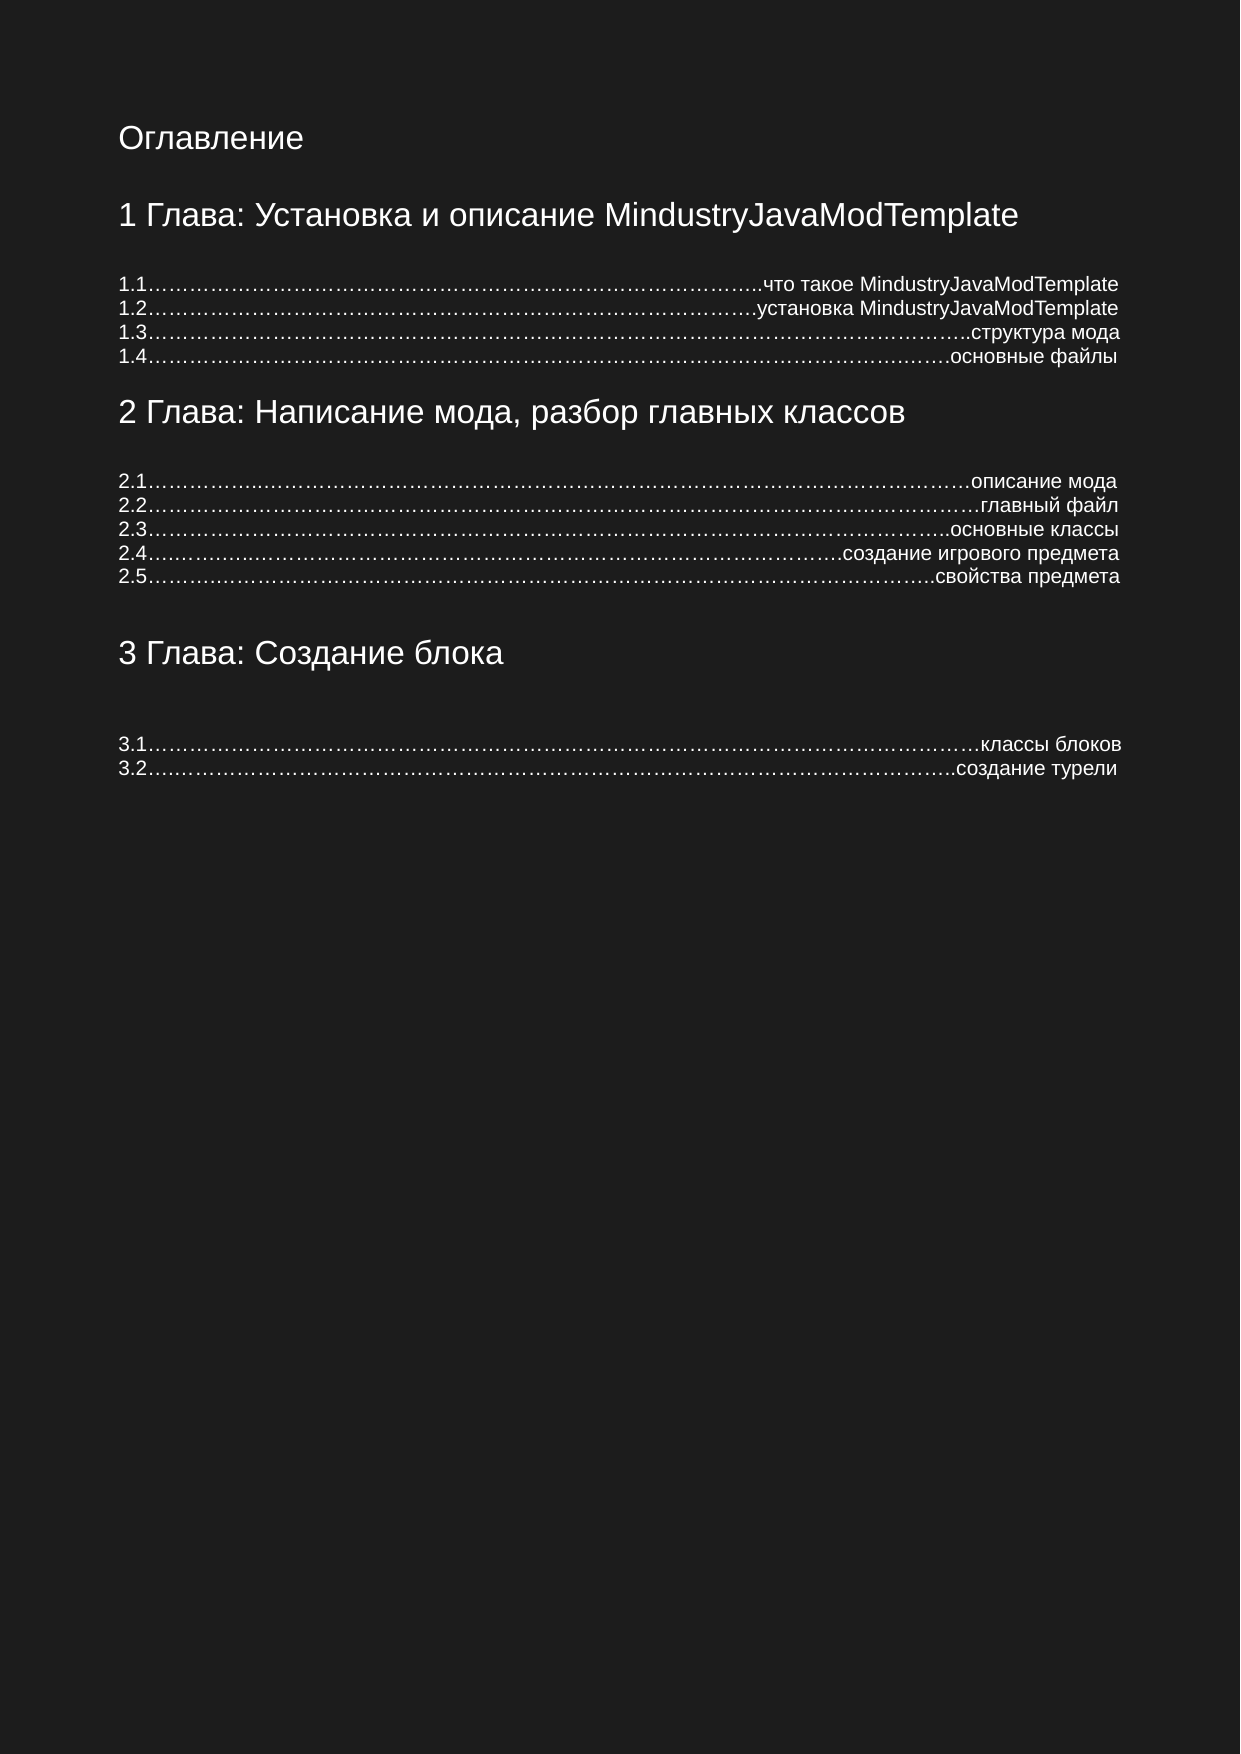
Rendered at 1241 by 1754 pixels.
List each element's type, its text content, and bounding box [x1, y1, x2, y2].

text 2.5……….…………………………………………………………………………………………..свойства предмета [118, 564, 1122, 588]
text 1 Глава: Установка и описание MindustryJavaModTemplate [118, 195, 1122, 233]
text Оглавление [118, 118, 1122, 157]
text 3.1…………………………………………………………………………………………………………классы блоков [118, 732, 1122, 756]
subtitle 3 Глава: Создание блока [118, 633, 1122, 672]
text 1.3………………………………………………………………………………………………………..структура мода [118, 320, 1122, 344]
text 1.1……………………………………………………………………………..что такое MindustryJavaModTemplate [118, 272, 1122, 296]
text 2.1……………..…………………………………………………………………………………………описание мода [118, 468, 1122, 492]
text 2.4….…….…..………………………………………………………………………….создание игрового предмета [118, 540, 1122, 564]
text 2.2…………………………………………………………………………………………………………главный файл [118, 492, 1122, 516]
text 2.3……………………………………………………………………………………………………..основные классы [118, 516, 1122, 540]
text 1.4……………………………………………………………………………………………….…….основные файлы [118, 344, 1122, 368]
text 1.2…………………………………………………………………………….установка MindustryJavaModTemplate [118, 296, 1122, 320]
text 2 Глава: Написание мода, разбор главных классов [118, 392, 1122, 430]
text 3.2….…………………………………………………………………………………………………..создание турели [118, 756, 1122, 779]
